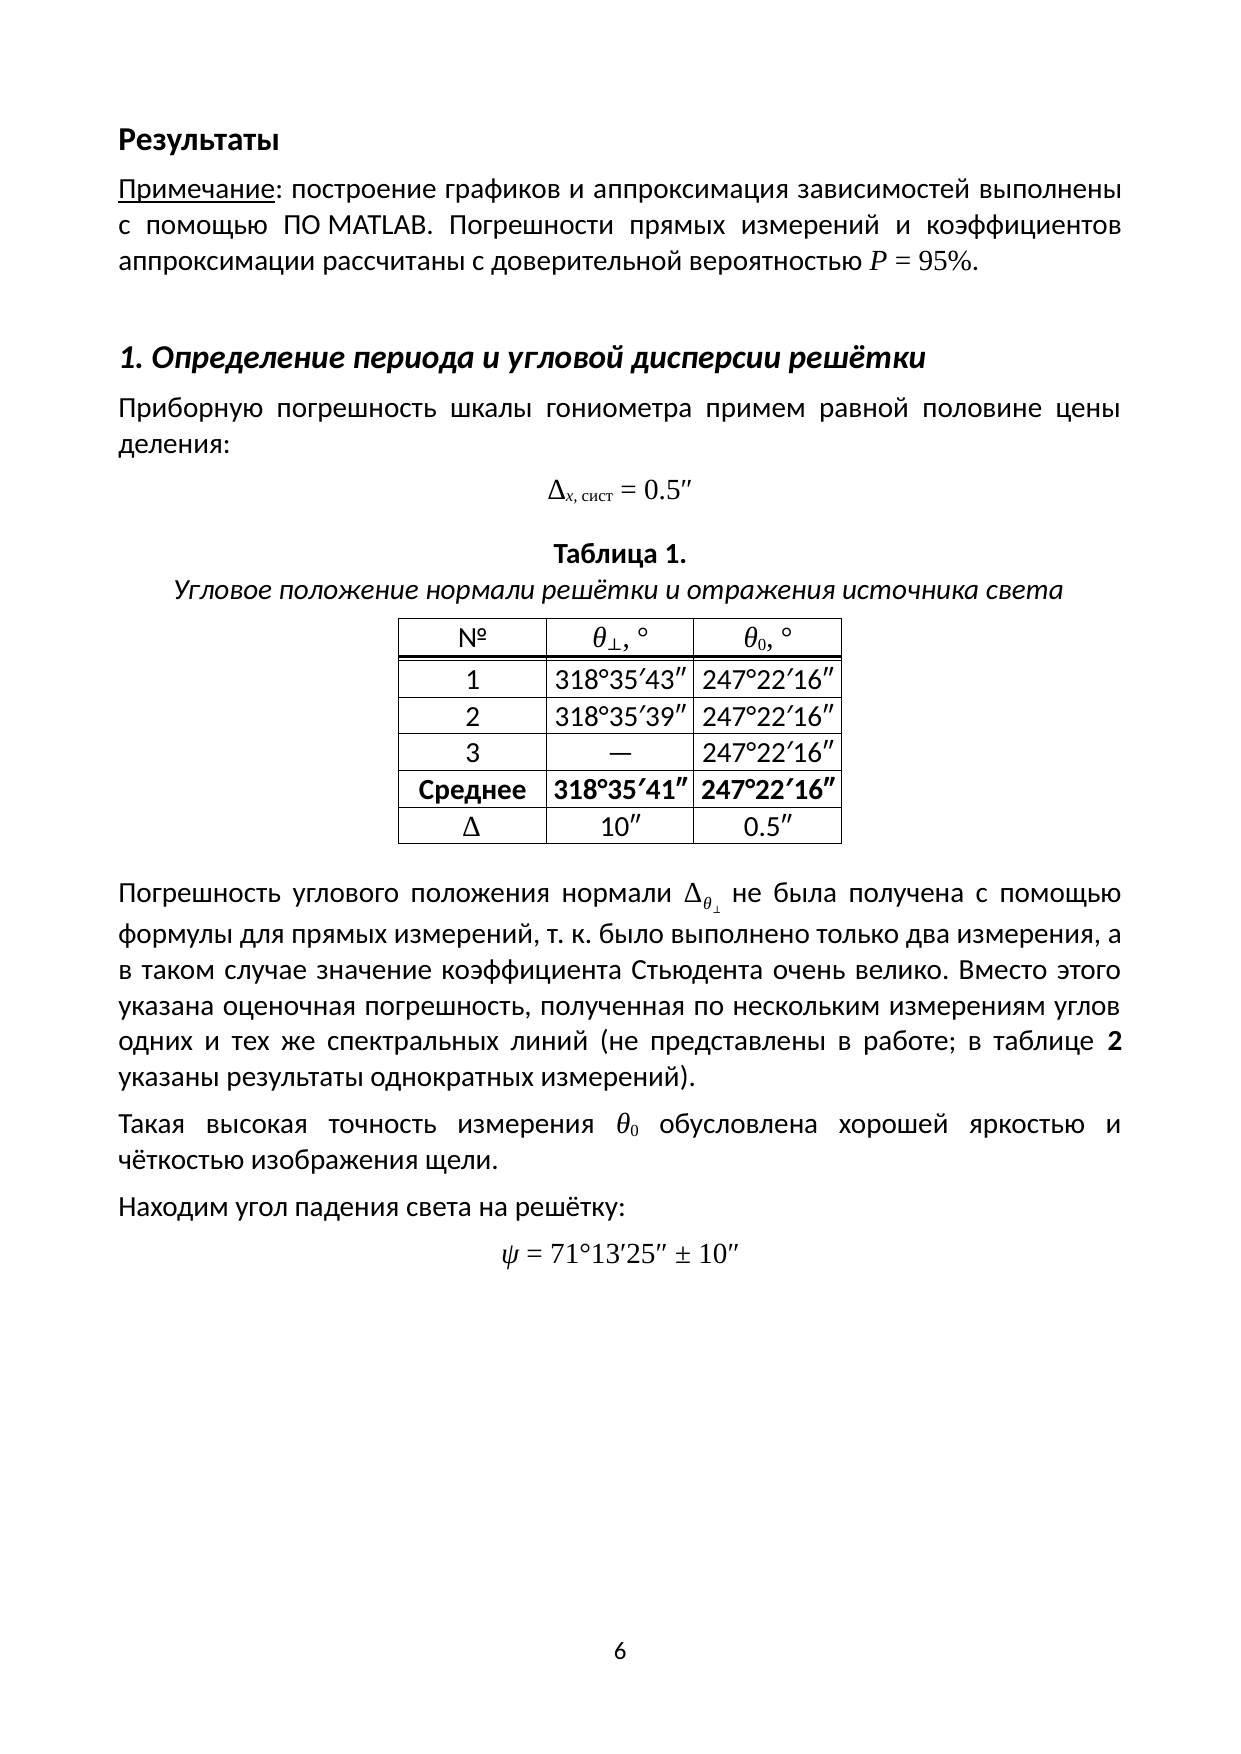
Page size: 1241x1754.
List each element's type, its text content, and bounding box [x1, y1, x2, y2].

table_header θ0, ° [694, 619, 841, 655]
table_cell 247°22′16″ [694, 771, 841, 807]
subtitle Определение периода и угловой дисперсии решётки [118, 337, 1122, 377]
table_cell Среднее [399, 771, 546, 807]
table_cell 247°22′16″ [694, 698, 841, 733]
text ∆x, сист = 0.5″ [118, 472, 1122, 506]
table_header θ⊥, ° [547, 619, 693, 655]
table_cell 318°35′41″ [547, 771, 693, 807]
text Таблица 1. Угловое положение нормали решётки и отражения источника света [118, 535, 1122, 606]
table_cell 247°22′16″ [694, 661, 841, 697]
text ψ = 71°13′25″ ± 10″ [118, 1236, 1122, 1269]
table_cell 0.5″ [694, 808, 841, 843]
table_cell 2 [399, 698, 546, 733]
table_cell 3 [399, 734, 546, 770]
text Приборную погрешность шкалы гониометра примем равной половине цены деления: [118, 389, 1122, 460]
subtitle Результаты [118, 118, 1122, 159]
table_cell — [547, 734, 693, 770]
text Погрешность углового положения нормали не была получена с помощью формулы для прямых измерений, т. к. было выполнено только два измерения, а в таком случае значение коэффициента Стьюдента очень велико. Вместо этого указана оценочная погрешность, полученная по нескольким измерениям углов одних и тех же спектральных линий (не представлены в работе; в таблице 2 указаны результаты однократных измерений). [118, 874, 1122, 1093]
text Такая высокая точность измерения θ0 обусловлена хорошей яркостью и чёткостью изображения щели. [118, 1105, 1122, 1177]
table_cell ∆ [399, 808, 546, 843]
table_cell 1 [399, 661, 546, 697]
table_cell 10″ [547, 808, 693, 843]
table_cell 247°22′16″ [694, 734, 841, 770]
text Примечание: построение графиков и аппроксимация зависимостей выполнены с помощью ПО MATLAB. Погрешности прямых измерений и коэффициентов аппроксимации рассчитаны с доверительной вероятностью P = 95%. [118, 171, 1122, 277]
table_header № [399, 619, 546, 655]
table_cell 318°35′43″ [547, 661, 693, 697]
text Находим угол падения света на решётку: [118, 1188, 1122, 1224]
table_cell 318°35′39″ [547, 698, 693, 733]
